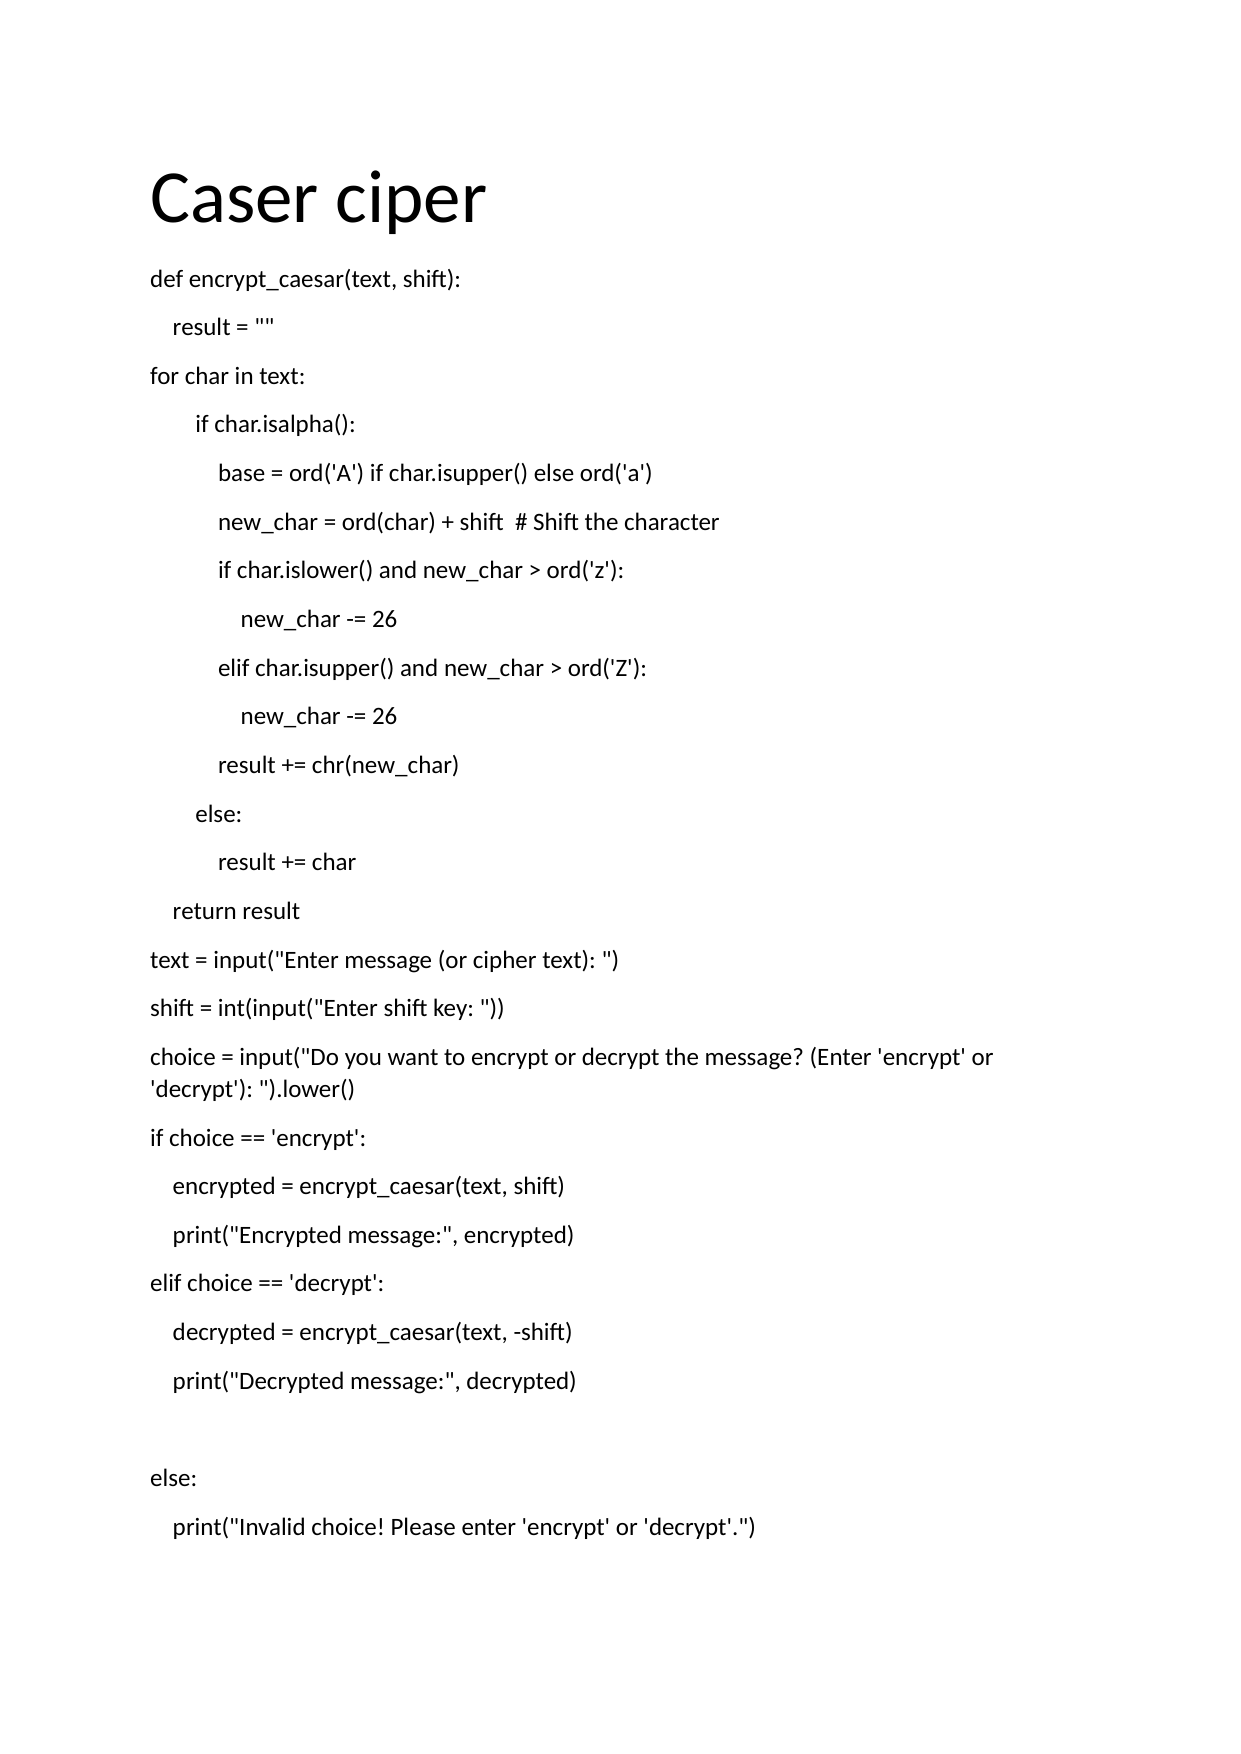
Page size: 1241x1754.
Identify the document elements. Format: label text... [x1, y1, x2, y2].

text else: [150, 1462, 1090, 1493]
text print("Invalid choice! Please enter 'encrypt' or 'decrypt'.") [150, 1511, 1090, 1541]
text new_char -= 26 [150, 603, 1090, 634]
text base = ord('A') if char.isupper() else ord('a') [150, 457, 1090, 488]
text elif choice == 'decrypt': [150, 1268, 1090, 1298]
text else: [150, 798, 1090, 828]
text choice = input("Do you want to encrypt or decrypt the message? (Enter 'encrypt' or 'decrypt'): ").lower() [150, 1041, 1090, 1103]
text if char.isalpha(): [150, 409, 1090, 439]
text result = "" [150, 311, 1090, 342]
text Caser ciper [150, 150, 1090, 242]
text def encrypt_caesar(text, shift): [150, 263, 1090, 293]
text print("Decrypted message:", decrypted) [150, 1365, 1090, 1395]
text result += char [150, 846, 1090, 877]
text new_char -= 26 [150, 701, 1090, 731]
text return result [150, 895, 1090, 926]
text decrypted = encrypt_caesar(text, -shift) [150, 1316, 1090, 1347]
text if choice == 'encrypt': [150, 1122, 1090, 1152]
text encrypted = encrypt_caesar(text, shift) [150, 1170, 1090, 1201]
text elif char.isupper() and new_char > ord('Z'): [150, 652, 1090, 682]
text shift = int(input("Enter shift key: ")) [150, 992, 1090, 1023]
text new_char = ord(char) + shift # Shift the character [150, 506, 1090, 536]
text text = input("Enter message (or cipher text): ") [150, 944, 1090, 974]
text for char in text: [150, 360, 1090, 391]
text print("Encrypted message:", encrypted) [150, 1219, 1090, 1249]
text if char.islower() and new_char > ord('z'): [150, 554, 1090, 585]
text result += chr(new_char) [150, 749, 1090, 780]
